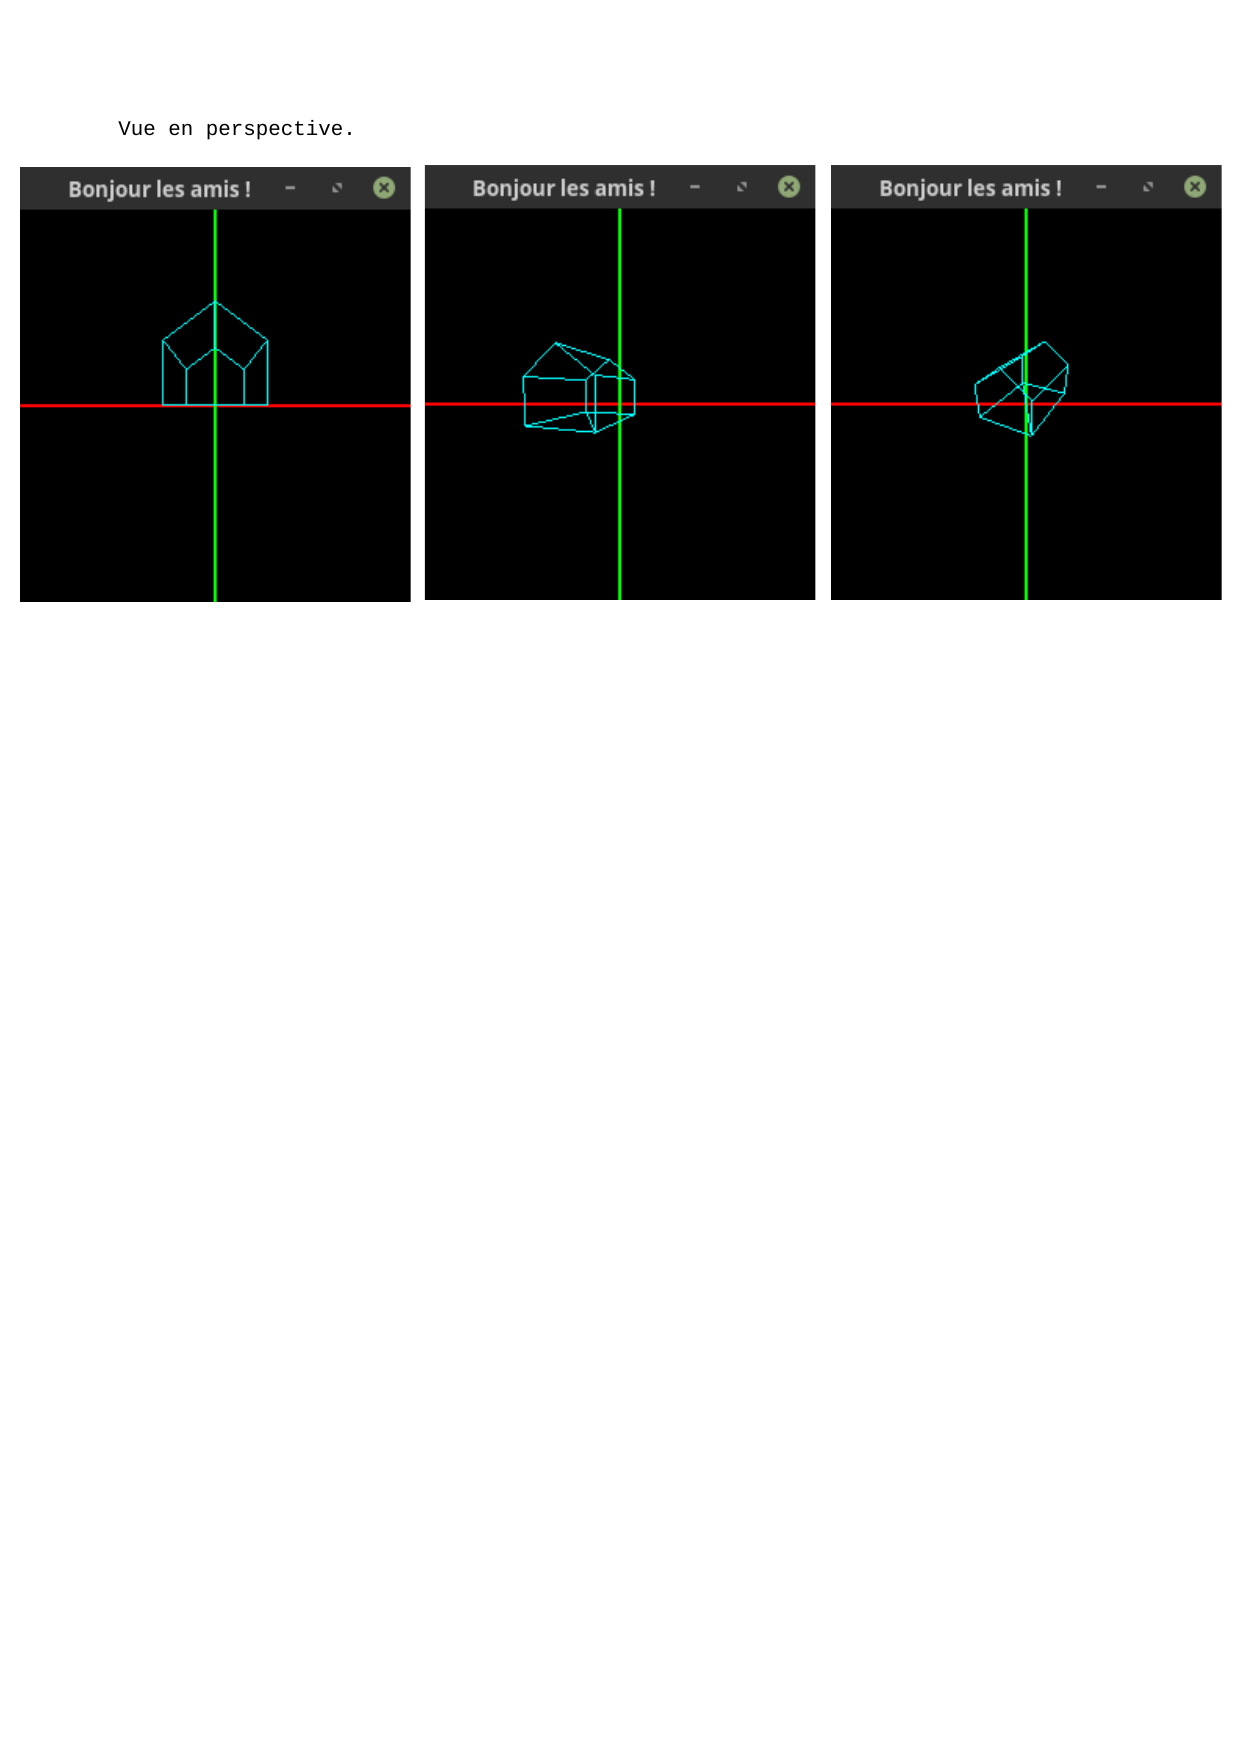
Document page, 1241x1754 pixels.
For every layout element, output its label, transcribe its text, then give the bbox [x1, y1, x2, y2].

picture [424, 165, 816, 600]
picture [20, 167, 411, 602]
picture [831, 165, 1222, 600]
text Vue en perspective. [118, 118, 1122, 142]
